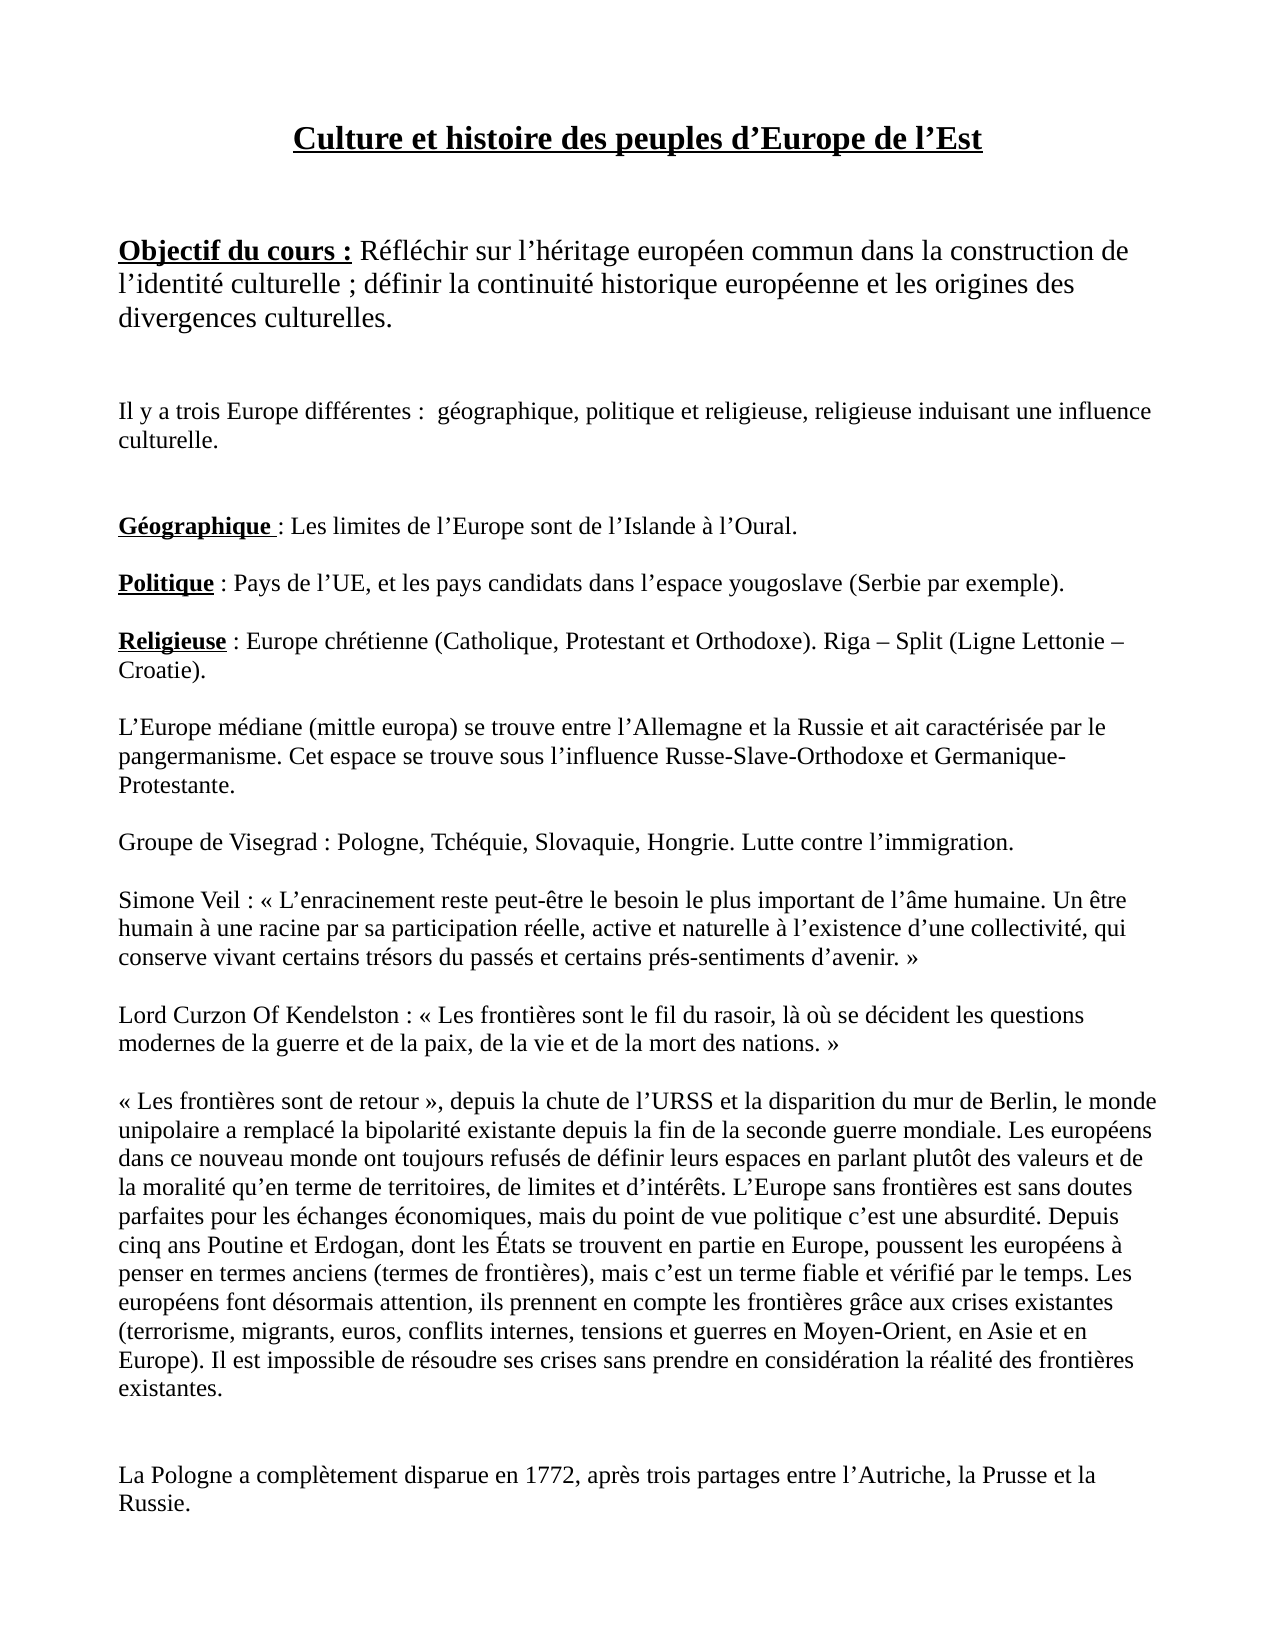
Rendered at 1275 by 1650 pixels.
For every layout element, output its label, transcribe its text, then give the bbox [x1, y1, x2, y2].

text « Les frontières sont de retour », depuis la chute de l’URSS et la disparition du mur de Berlin, le monde unipolaire a remplacé la bipolarité existante depuis la fin de la seconde guerre mondiale. Les européens dans ce nouveau monde ont toujours refusés de définir leurs espaces en parlant plutôt des valeurs et de la moralité qu’en terme de territoires, de limites et d’intérêts. L’Europe sans frontières est sans doutes parfaites pour les échanges économiques, mais du point de vue politique c’est une absurdité. Depuis cinq ans Poutine et Erdogan, dont les États se trouvent en partie en Europe, poussent les européens à penser en termes anciens (termes de frontières), mais c’est un terme fiable et vérifié par le temps. Les européens font désormais attention, ils prennent en compte les frontières grâce aux crises existantes (terrorisme, migrants, euros, conflits internes, tensions et guerres en Moyen-Orient, en Asie et en Europe). Il est impossible de résoudre ses crises sans prendre en considération la réalité des frontières existantes. [118, 1086, 1157, 1402]
text L’Europe médiane (mittle europa) se trouve entre l’Allemagne et la Russie et ait caractérisée par le pangermanisme. Cet espace se trouve sous l’influence Russe-Slave-Orthodoxe et Germanique-Protestante. [118, 712, 1157, 798]
text La Pologne a complètement disparue en 1772, après trois partages entre l’Autriche, la Prusse et la Russie. [118, 1460, 1157, 1517]
text Politique : Pays de l’UE, et les pays candidats dans l’espace yougoslave (Serbie par exemple). [118, 568, 1157, 597]
text Groupe de Visegrad : Pologne, Tchéquie, Slovaquie, Hongrie. Lutte contre l’immigration. [118, 827, 1157, 856]
text Objectif du cours : Réfléchir sur l’héritage européen commun dans la construction de l’identité culturelle ; définir la continuité historique européenne et les origines des divergences culturelles. [118, 233, 1157, 334]
text Culture et histoire des peuples d’Europe de l’Est [118, 118, 1157, 156]
text Géographique : Les limites de l’Europe sont de l’Islande à l’Oural. [118, 511, 1157, 540]
text Il y a trois Europe différentes : géographique, politique et religieuse, religieuse induisant une influence culturelle. [118, 396, 1157, 453]
text Lord Curzon Of Kendelston : « Les frontières sont le fil du rasoir, là où se décident les questions modernes de la guerre et de la paix, de la vie et de la mort des nations. » [118, 1000, 1157, 1057]
text Religieuse : Europe chrétienne (Catholique, Protestant et Orthodoxe). Riga – Split (Ligne Lettonie – Croatie). [118, 626, 1157, 683]
text Simone Veil : « L’enracinement reste peut-être le besoin le plus important de l’âme humaine. Un être humain à une racine par sa participation réelle, active et naturelle à l’existence d’une collectivité, qui conserve vivant certains trésors du passés et certains prés-sentiments d’avenir. » [118, 885, 1157, 971]
